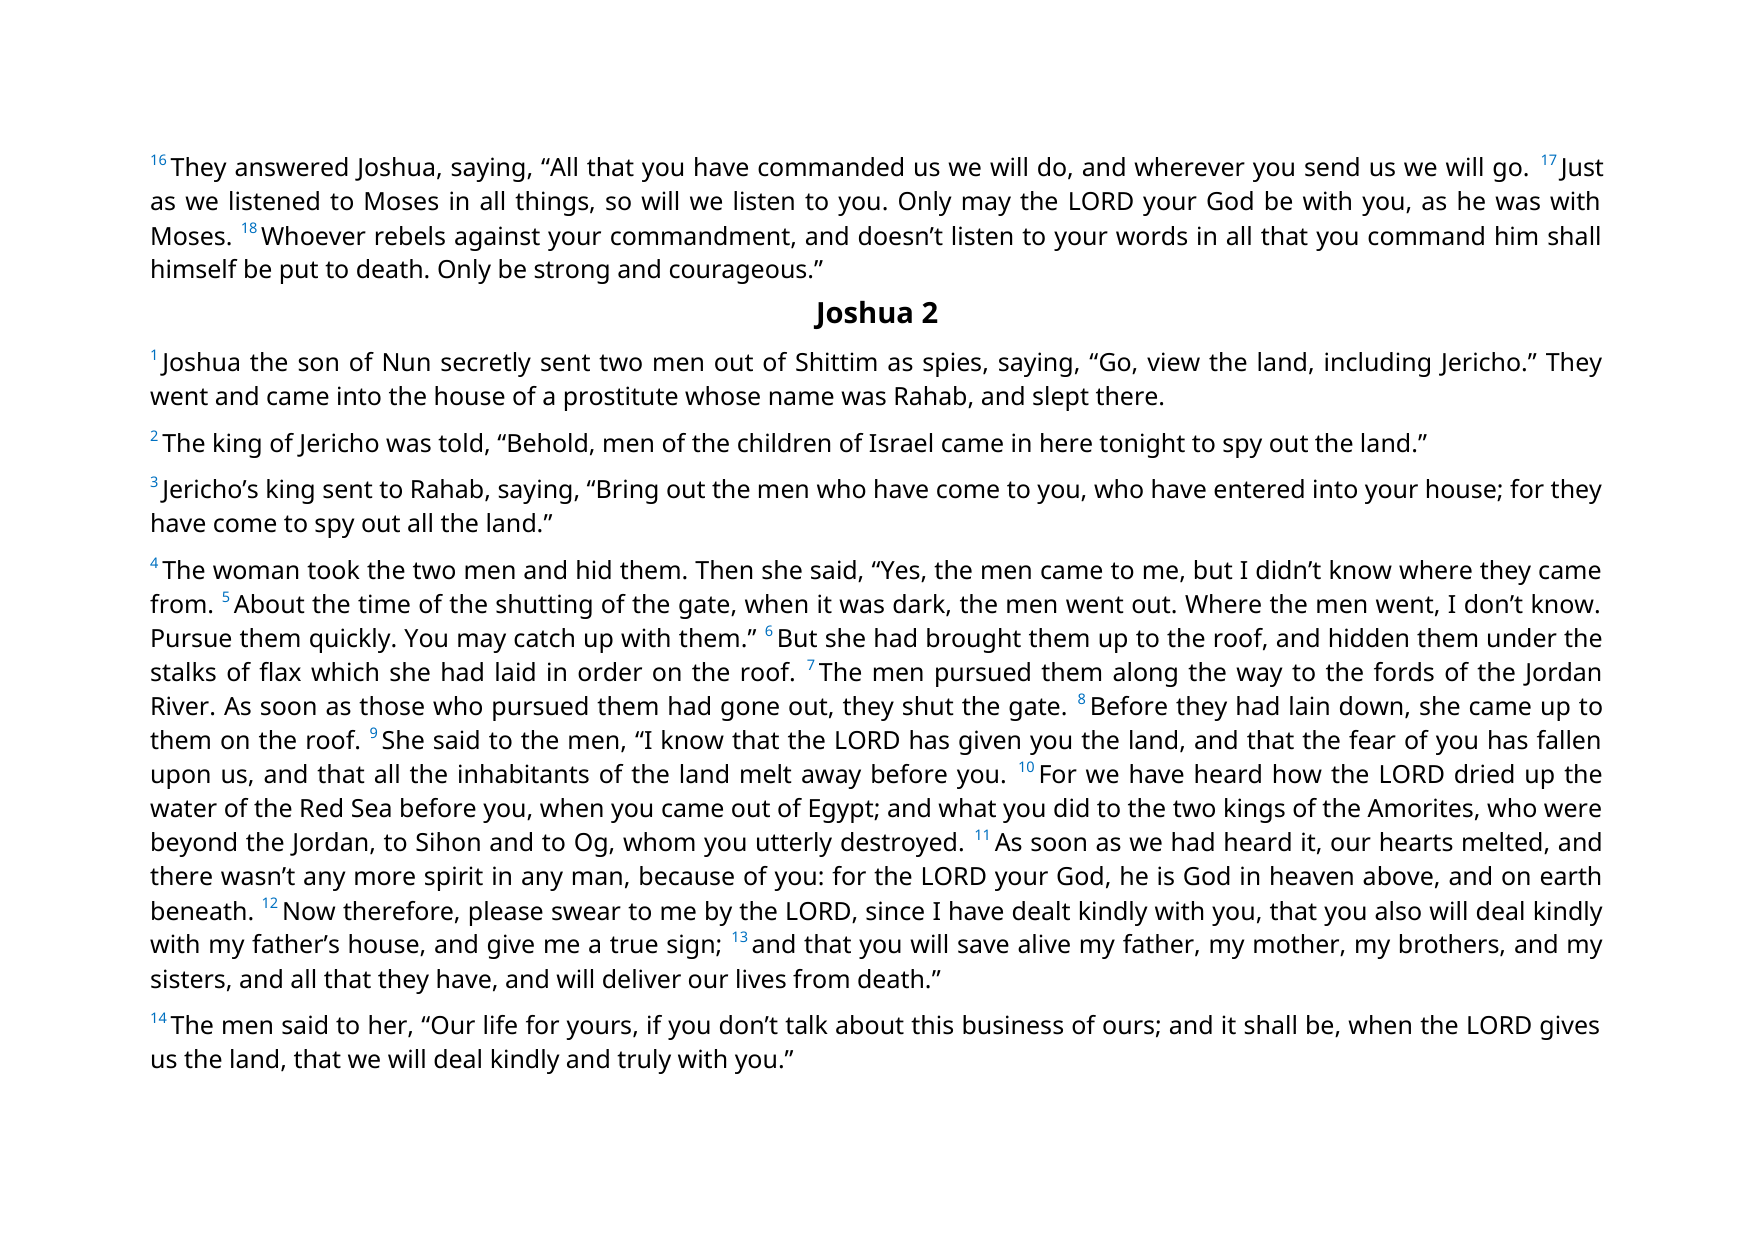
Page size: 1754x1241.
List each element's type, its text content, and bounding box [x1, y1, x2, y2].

text 2 The king of Jericho was told, “Behold, men of the children of Israel came in here tonight to spy out the land.” [150, 425, 1604, 459]
text 14 The men said to her, “Our life for yours, if you don’t talk about this business of ours; and it shall be, when the LORD gives us the land, that we will deal kindly and truly with you.” [150, 1008, 1604, 1076]
text 1 Joshua the son of Nun secretly sent two men out of Shittim as spies, saying, “Go, view the land, including Jericho.” They went and came into the house of a prostitute whose name was Rahab, and slept there. [150, 345, 1604, 413]
text 4 The woman took the two men and hid them. Then she said, “Yes, the men came to me, but I didn’t know where they came from. 5 About the time of the shutting of the gate, when it was dark, the men went out. Where the men went, I don’t know. Pursue them quickly. You may catch up with them.” 6 But she had brought them up to the roof, and hidden them under the stalks of flax which she had laid in order on the roof. 7 The men pursued them along the way to the fords of the Jordan River. As soon as those who pursued them had gone out, they shut the gate. 8 Before they had lain down, she came up to them on the roof. 9 She said to the men, “I know that the LORD has given you the land, and that the fear of you has fallen upon us, and that all the inhabitants of the land melt away before you. 10 For we have heard how the LORD dried up the water of the Red Sea before you, when you came out of Egypt; and what you did to the two kings of the Amorites, who were beyond the Jordan, to Sihon and to Og, whom you utterly destroyed. 11 As soon as we had heard it, our hearts melted, and there wasn’t any more spirit in any man, because of you: for the LORD your God, he is God in heaven above, and on earth beneath. 12 Now therefore, please swear to me by the LORD, since I have dealt kindly with you, that you also will deal kindly with my father’s house, and give me a true sign; 13 and that you will save alive my father, my mother, my brothers, and my sisters, and all that they have, and will deliver our lives from death.” [150, 552, 1604, 995]
text 3 Jericho’s king sent to Rahab, saying, “Bring out the men who have come to you, who have entered into your house; for they have come to spy out all the land.” [150, 472, 1604, 540]
text Joshua 2 [150, 292, 1604, 332]
text 16 They answered Joshua, saying, “All that you have commanded us we will do, and wherever you send us we will go. 17 Just as we listened to Moses in all things, so will we listen to you. Only may the LORD your God be with you, as he was with Moses. 18 Whoever rebels against your commandment, and doesn’t listen to your words in all that you command him shall himself be put to death. Only be strong and courageous.” [150, 150, 1604, 286]
